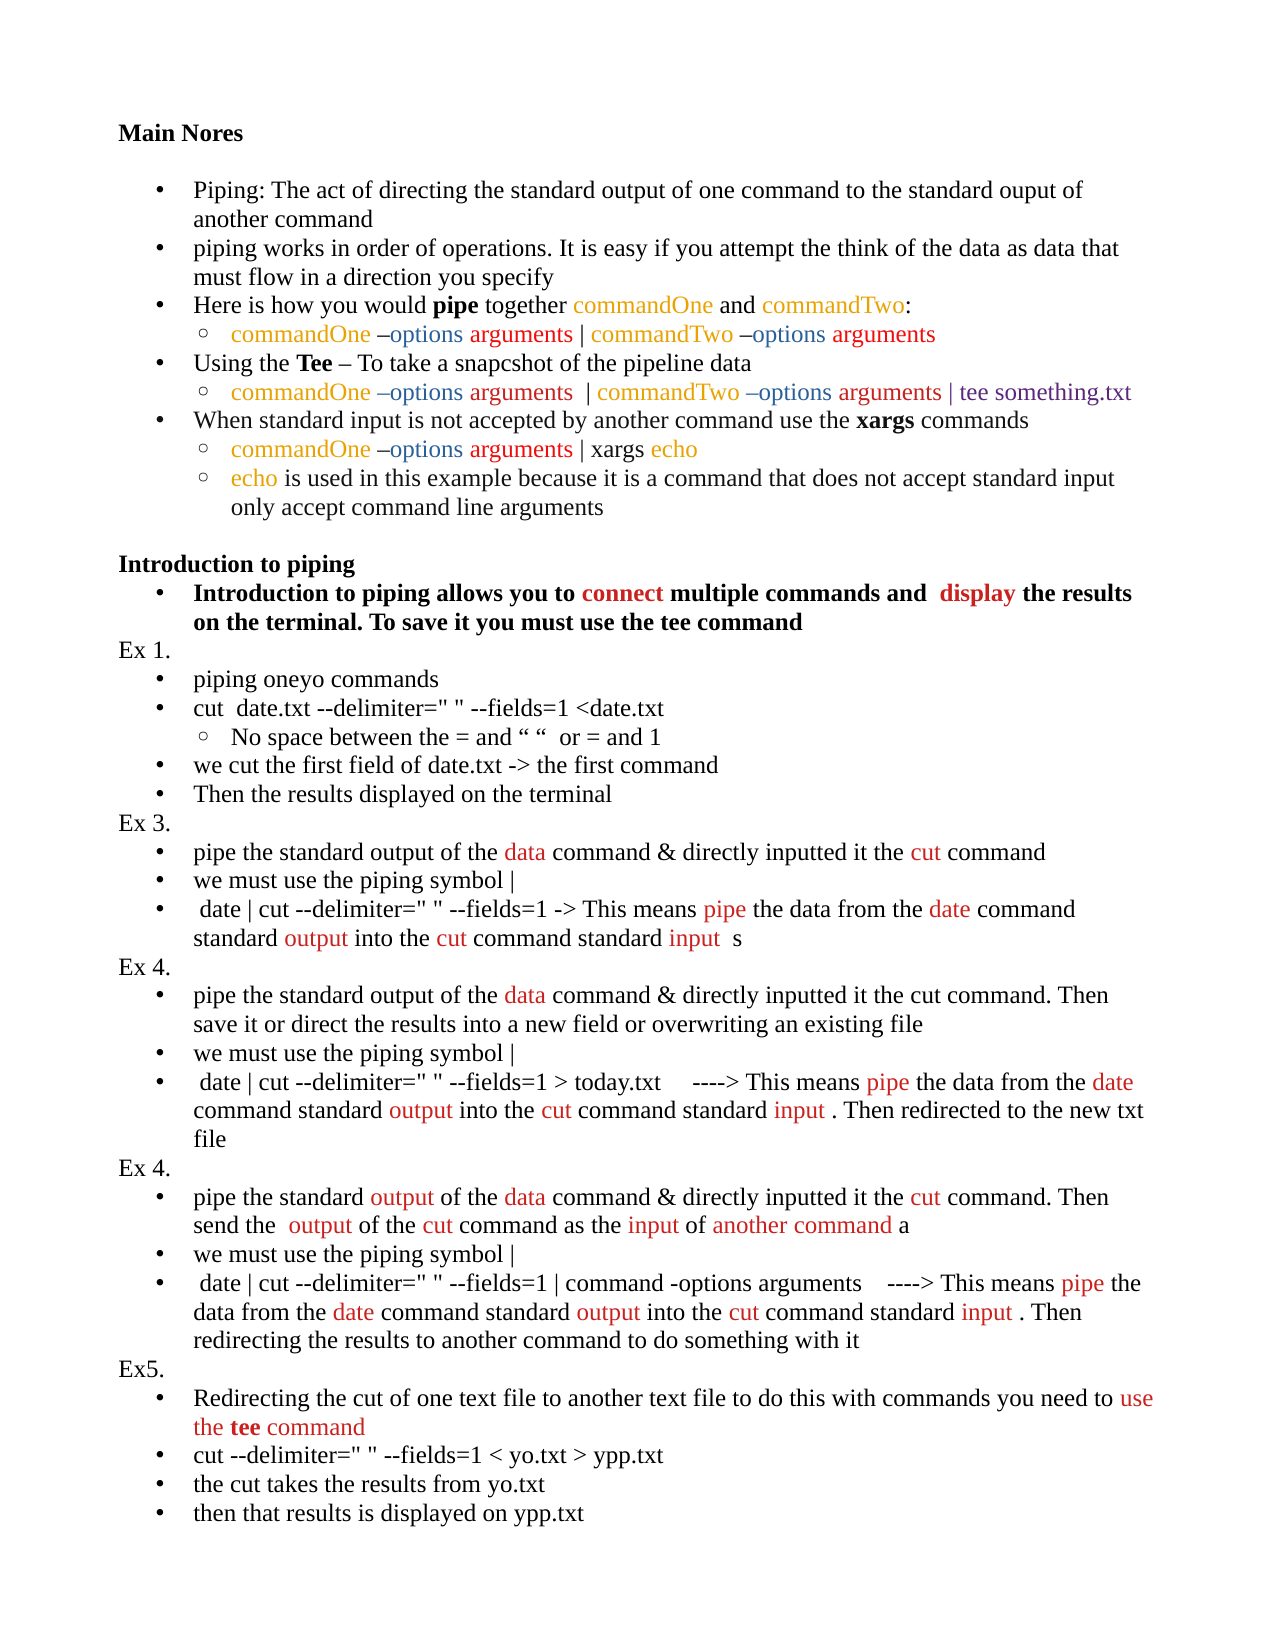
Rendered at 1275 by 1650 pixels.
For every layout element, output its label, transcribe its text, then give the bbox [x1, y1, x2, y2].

list Piping: The act of directing the standard output of one command to the standard ouput of another command [156, 176, 1157, 233]
list cut date.txt --delimiter=" " --fields=1 <date.txt [156, 693, 1157, 722]
text Ex 4. [118, 1153, 1157, 1182]
list Here is how you would pipe together commandOne and commandTwo: [156, 291, 1157, 319]
list date | cut --delimiter=" " --fields=1 > today.txt ----> This means pipe the data from the date command standard output into the cut command standard input . Then redirected to the new txt file [156, 1067, 1157, 1153]
list Using the Tee – To take a snapcshot of the pipeline data [156, 348, 1157, 377]
text Ex 3. [118, 808, 1157, 837]
list No space between the = and “ “ or = and 1 [193, 722, 1157, 751]
list date | cut --delimiter=" " --fields=1 | command -options arguments ----> This means pipe the data from the date command standard output into the cut command standard input . Then redirecting the results to another command to do something with it [156, 1268, 1157, 1354]
list commandOne –options arguments | commandTwo –options arguments | tee something.txt [193, 377, 1157, 406]
text Main Nores [118, 118, 1157, 147]
text Ex 1. [118, 636, 1157, 664]
list Introduction to piping allows you to connect multiple commands and display the results on the terminal. To save it you must use the tee command [156, 578, 1157, 636]
list we must use the piping symbol | [156, 866, 1157, 894]
list then that results is displayed on ypp.txt [156, 1498, 1157, 1527]
list When standard input is not accepted by another command use the xargs commands [156, 406, 1157, 434]
list we must use the piping symbol | [156, 1038, 1157, 1067]
list piping oneyo commands [156, 664, 1157, 693]
list cut --delimiter=" " --fields=1 < yo.txt > ypp.txt [156, 1441, 1157, 1469]
text Ex5. [118, 1354, 1157, 1383]
text Ex 4. [118, 952, 1157, 981]
list commandOne –options arguments | commandTwo –options arguments [193, 319, 1157, 348]
list Redirecting the cut of one text file to another text file to do this with commands you need to use the tee command [156, 1383, 1157, 1441]
list piping works in order of operations. It is easy if you attempt the think of the data as data that must flow in a direction you specify [156, 233, 1157, 291]
list pipe the standard output of the data command & directly inputted it the cut command. Then save it or direct the results into a new field or overwriting an existing file [156, 981, 1157, 1038]
list date | cut --delimiter=" " --fields=1 -> This means pipe the data from the date command standard output into the cut command standard input s [156, 894, 1157, 952]
list we must use the piping symbol | [156, 1239, 1157, 1268]
text Introduction to piping [118, 549, 1157, 578]
list Then the results displayed on the terminal [156, 779, 1157, 808]
list the cut takes the results from yo.txt [156, 1469, 1157, 1498]
list commandOne –options arguments | xargs echo [193, 434, 1157, 463]
list pipe the standard output of the data command & directly inputted it the cut command [156, 837, 1157, 866]
list echo is used in this example because it is a command that does not accept standard input only accept command line arguments [193, 463, 1157, 521]
list we cut the first field of date.txt -> the first command [156, 751, 1157, 779]
list pipe the standard output of the data command & directly inputted it the cut command. Then send the output of the cut command as the input of another command a [156, 1182, 1157, 1239]
